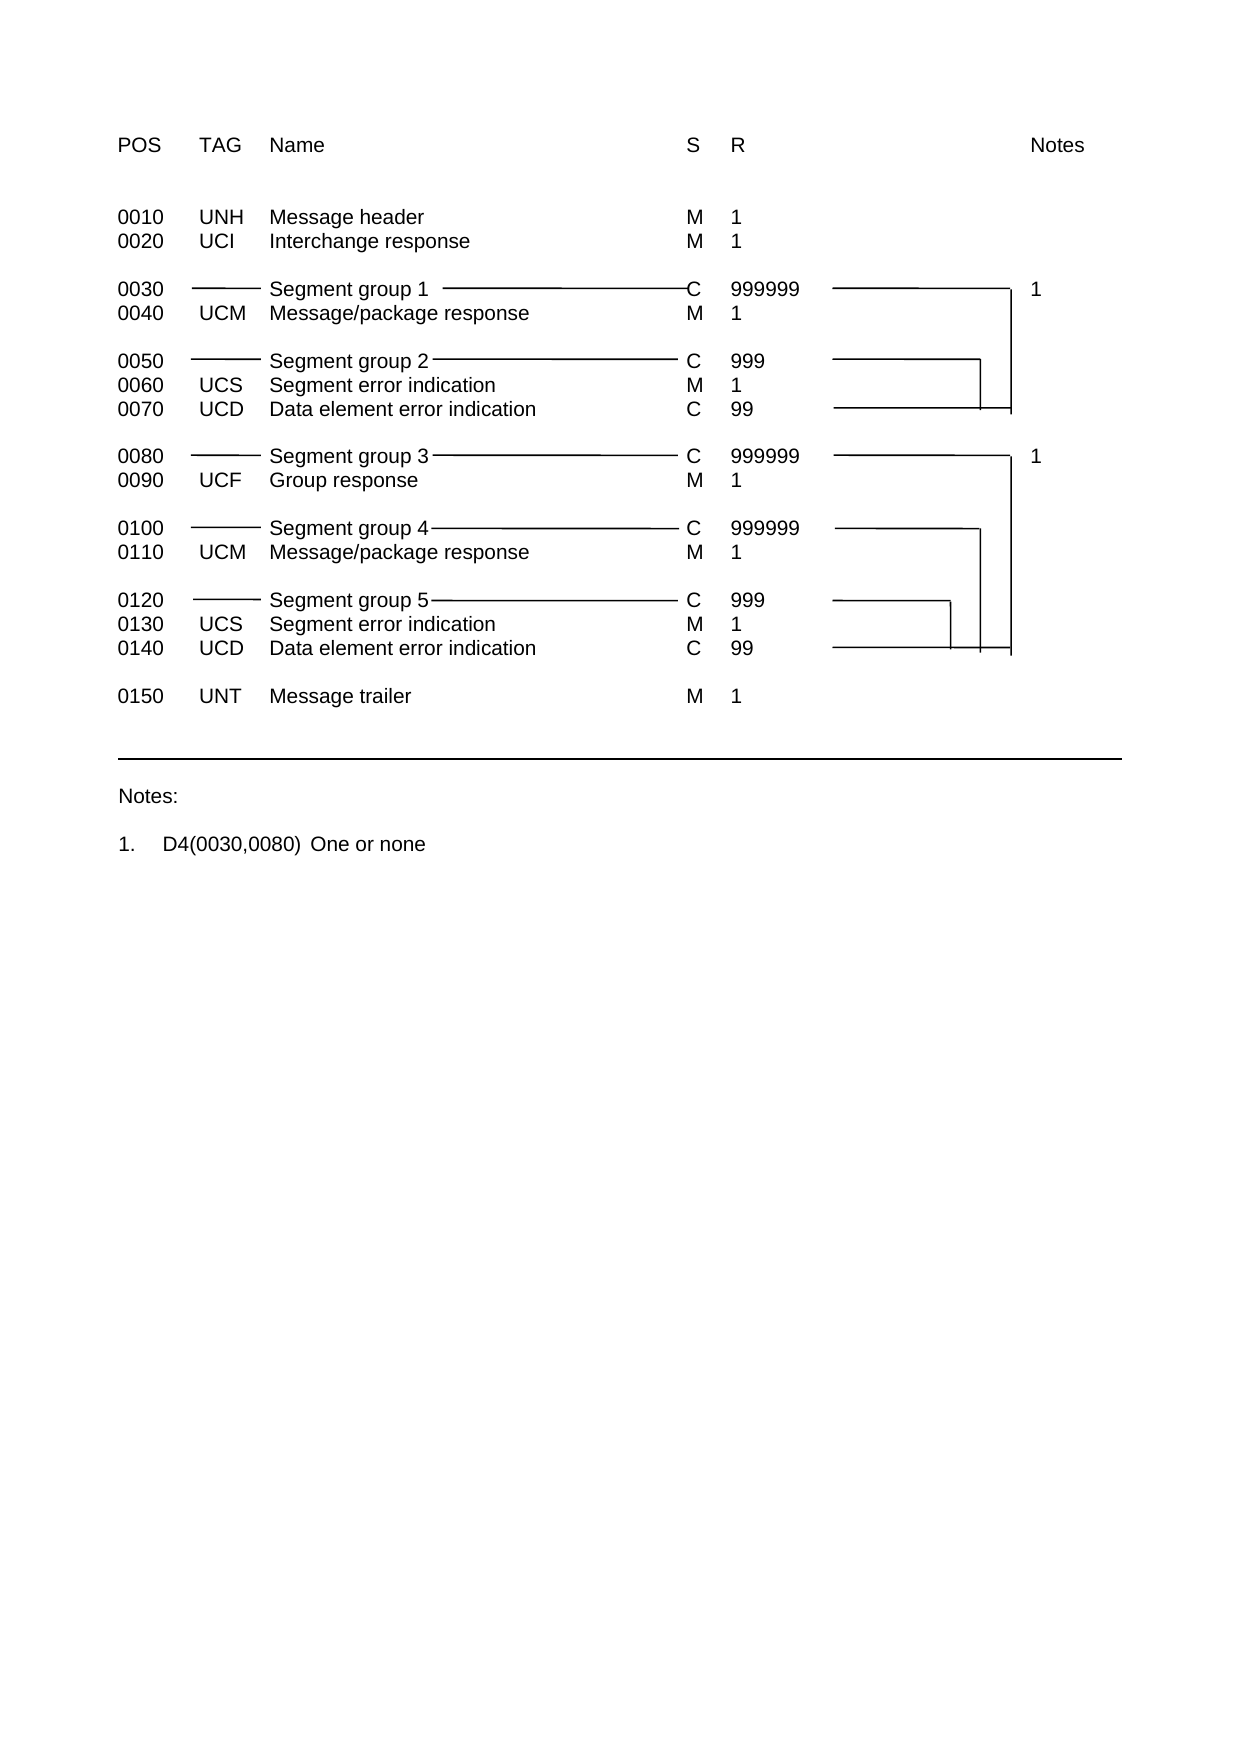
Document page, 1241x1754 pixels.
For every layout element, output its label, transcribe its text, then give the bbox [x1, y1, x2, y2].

table_cell [863, 602, 893, 612]
table_cell M [679, 205, 723, 229]
table_cell M [679, 612, 723, 636]
table_cell [982, 205, 1012, 229]
table_cell [834, 564, 863, 599]
table_cell [893, 325, 922, 358]
table_cell 0060 [111, 373, 192, 396]
table_cell [834, 612, 863, 636]
table_cell [192, 708, 262, 732]
table_cell Interchange response [262, 229, 679, 253]
table_cell [192, 564, 262, 612]
table_cell [952, 420, 982, 454]
table_cell 1 [724, 540, 833, 564]
table_cell 0070 [111, 396, 192, 420]
table_cell [834, 396, 863, 407]
table_cell [923, 457, 952, 468]
table_cell [863, 205, 893, 229]
table_cell [952, 564, 979, 612]
table_cell [1012, 205, 1122, 229]
table_cell [982, 157, 1012, 205]
table_cell [679, 708, 723, 732]
table_cell [893, 660, 922, 708]
table_cell Data element error indication [262, 396, 679, 420]
table_cell [923, 229, 952, 253]
table_cell [952, 361, 979, 372]
table_cell Segment error indication [262, 612, 679, 636]
table_cell [982, 229, 1012, 253]
table_cell [982, 253, 1012, 289]
table_cell [982, 396, 1010, 407]
table_cell M [679, 301, 723, 324]
table_cell [952, 205, 982, 229]
table_cell [834, 602, 863, 612]
table_cell [834, 492, 863, 527]
table_cell [192, 325, 262, 372]
table_cell [192, 420, 262, 468]
table_cell [982, 301, 1010, 324]
table_header [893, 133, 922, 157]
table_cell 1 [724, 205, 833, 229]
table_cell [834, 530, 863, 540]
table_cell M [679, 660, 723, 708]
table_cell [1012, 564, 1122, 612]
table_cell Segment group 2 [262, 325, 679, 372]
table_cell [834, 229, 863, 253]
table_cell C [679, 564, 723, 612]
table_cell [923, 530, 952, 540]
table_cell [863, 396, 893, 407]
table_cell [1012, 612, 1122, 636]
table_cell UCS [192, 612, 262, 636]
table_cell 0080 [111, 420, 192, 468]
table_cell M [679, 468, 723, 492]
table_cell [893, 602, 922, 612]
table_cell Group response [262, 468, 679, 492]
table_cell [863, 564, 893, 599]
table_cell [893, 612, 922, 636]
table_cell [923, 420, 952, 454]
table_cell 0030 [111, 253, 192, 301]
table_cell [982, 373, 1010, 396]
table_cell [724, 157, 833, 205]
table_cell M [679, 373, 723, 396]
text Notes: [118, 783, 1122, 807]
table_cell [982, 660, 1012, 708]
table_cell [982, 708, 1012, 732]
table_cell [863, 540, 893, 564]
table_cell [262, 708, 679, 732]
table_header POS [111, 133, 192, 157]
table_cell 1 [724, 301, 833, 324]
table_cell [893, 540, 922, 564]
table_cell [834, 540, 863, 564]
table_cell [982, 420, 1012, 456]
table_cell [834, 456, 863, 468]
table_cell [923, 301, 952, 324]
table_cell Segment group 4 [262, 492, 679, 540]
table_cell [893, 636, 922, 646]
table_cell [834, 409, 863, 420]
table_cell [982, 649, 1012, 660]
table_cell C [679, 396, 723, 420]
table_cell [923, 540, 952, 564]
table_cell UCI [192, 229, 262, 253]
table_cell [893, 396, 922, 407]
table_cell 999999 [724, 420, 833, 468]
table_cell C [679, 420, 723, 468]
table_cell [952, 373, 979, 396]
table_cell [863, 360, 893, 372]
table_cell [982, 325, 1010, 372]
table_cell [834, 301, 863, 324]
table_cell [893, 409, 922, 420]
table_cell [893, 530, 922, 540]
table_header S [679, 133, 723, 157]
table_cell [863, 708, 893, 732]
table_cell [893, 301, 922, 324]
table_cell 0090 [111, 468, 192, 492]
table_cell [834, 468, 863, 492]
table_cell [893, 708, 922, 732]
table_cell [863, 530, 893, 540]
table_cell UCM [192, 301, 262, 324]
table_cell [834, 325, 863, 358]
table_cell [834, 660, 863, 708]
table_header [834, 133, 863, 157]
table_cell [923, 660, 952, 708]
table_cell [952, 301, 982, 324]
table_cell [952, 325, 982, 359]
table_header [863, 133, 893, 157]
table_cell [952, 530, 979, 540]
table_cell [952, 492, 982, 528]
table_cell [893, 360, 922, 372]
table_cell UCM [192, 540, 262, 564]
table_cell [1012, 229, 1122, 253]
table_cell Data element error indication [262, 636, 679, 660]
table_cell [982, 540, 1010, 564]
table_cell [863, 157, 893, 205]
table_cell [982, 564, 1010, 612]
table_cell [952, 649, 982, 660]
table_cell 0150 [111, 660, 192, 708]
table_cell [863, 612, 893, 636]
table_cell [1012, 325, 1122, 372]
table_cell 1 [724, 373, 833, 396]
table_cell [863, 229, 893, 253]
table_cell [262, 157, 679, 205]
table_cell [923, 409, 952, 420]
table_cell C [679, 636, 723, 660]
table_cell [923, 602, 949, 612]
table_cell C [679, 253, 723, 301]
table_cell [863, 409, 893, 420]
table_cell M [679, 540, 723, 564]
table_cell 1 [1012, 420, 1122, 468]
table_cell [863, 457, 893, 468]
table_cell 99 [724, 396, 833, 420]
table_cell Segment group 1 [262, 253, 679, 301]
table_cell 1 [724, 660, 833, 708]
table_cell [982, 468, 1010, 492]
table_cell [893, 157, 922, 205]
table_cell [893, 649, 922, 660]
table_cell [863, 420, 893, 454]
table_cell [834, 205, 863, 229]
table_cell 0140 [111, 636, 192, 660]
table_cell [923, 468, 952, 492]
table_cell [982, 290, 1010, 301]
table_cell [952, 409, 982, 420]
table_cell [1012, 492, 1122, 540]
table_cell 999 [724, 325, 833, 372]
table_cell [863, 492, 893, 527]
table_cell [952, 457, 982, 468]
table_cell Message/package response [262, 301, 679, 324]
table_cell [724, 708, 833, 732]
table_cell Message header [262, 205, 679, 229]
table_cell 0100 [111, 492, 192, 540]
table_cell [834, 636, 863, 646]
table_cell [923, 325, 952, 358]
table_header [923, 133, 952, 157]
table_cell [923, 373, 952, 396]
table_cell [952, 157, 982, 205]
table_cell [952, 660, 982, 708]
table_cell [1012, 660, 1122, 708]
table_cell [834, 708, 863, 732]
table_header Name [262, 133, 679, 157]
table_cell [834, 290, 863, 301]
table_cell Message/package response [262, 540, 679, 564]
table_cell [982, 636, 1010, 646]
table_cell UCD [192, 396, 262, 420]
table_cell [111, 157, 192, 205]
table_cell [1012, 373, 1122, 396]
table_cell [923, 396, 952, 407]
table_cell [923, 636, 949, 646]
table_cell Message trailer [262, 660, 679, 708]
table_cell [923, 205, 952, 229]
table_cell UCD [192, 636, 262, 660]
table_cell M [679, 229, 723, 253]
table_header R [724, 133, 833, 157]
table_cell [952, 540, 979, 564]
table_cell [982, 612, 1010, 636]
table_cell [863, 636, 893, 646]
table_cell 999999 [724, 492, 833, 540]
table_cell [863, 649, 893, 660]
table_cell 0110 [111, 540, 192, 564]
table_cell [923, 290, 952, 301]
table_cell [1012, 396, 1122, 420]
table_cell [1012, 708, 1122, 732]
table_cell [679, 157, 723, 205]
table_cell [834, 253, 863, 287]
table_cell 999999 [724, 253, 833, 301]
table_cell UNH [192, 205, 262, 229]
table_cell [952, 468, 982, 492]
table_cell [982, 492, 1010, 540]
table_cell [1012, 636, 1122, 660]
table_cell [893, 468, 922, 492]
table_cell [192, 492, 262, 540]
table_cell 0050 [111, 325, 192, 372]
table_cell [863, 660, 893, 708]
table_cell [1012, 157, 1122, 205]
table_cell 0040 [111, 301, 192, 324]
table_cell 1 [724, 468, 833, 492]
table_cell [923, 492, 952, 527]
table_cell 99 [724, 636, 833, 660]
table_cell [923, 564, 952, 601]
table_cell C [679, 325, 723, 372]
table_cell 1 [1012, 253, 1122, 301]
table_cell [192, 157, 262, 205]
table_cell [893, 457, 922, 468]
table_cell [923, 612, 949, 636]
table_cell UCF [192, 468, 262, 492]
table_cell [111, 708, 192, 732]
text 1. D4(0030,0080) One or none [118, 831, 1123, 855]
table_cell [952, 253, 982, 287]
table_cell [834, 420, 863, 454]
table_cell [893, 420, 922, 454]
table_cell 0020 [111, 229, 192, 253]
table_cell [952, 708, 982, 732]
table_cell 1 [724, 612, 833, 636]
table_cell UCS [192, 373, 262, 396]
table_cell [952, 636, 979, 646]
table_cell 0130 [111, 612, 192, 636]
table_cell [834, 360, 863, 372]
table_cell [952, 290, 982, 301]
table_cell Segment group 3 [262, 420, 679, 468]
table_cell UNT [192, 660, 262, 708]
table_cell [893, 253, 922, 287]
table_cell [863, 290, 893, 301]
table_cell [893, 373, 922, 396]
table_cell 1 [724, 229, 833, 253]
table_cell [952, 396, 979, 407]
table_header TAG [192, 133, 262, 157]
table_cell [952, 229, 982, 253]
table_cell [863, 253, 893, 287]
table_cell [893, 290, 922, 301]
table_cell Segment error indication [262, 373, 679, 396]
table_cell 0010 [111, 205, 192, 229]
table_cell C [679, 492, 723, 540]
table_cell [863, 468, 893, 492]
table_cell [923, 157, 952, 205]
table_cell [1012, 540, 1122, 564]
table_header Notes [1012, 133, 1122, 157]
table_cell [192, 253, 262, 301]
table_cell [1012, 301, 1122, 324]
table_header [982, 133, 1012, 157]
table_cell [863, 373, 893, 396]
table_cell [982, 457, 1010, 468]
table_cell [923, 253, 952, 287]
table_cell [982, 409, 1012, 420]
table_cell [952, 612, 979, 636]
table_cell [893, 229, 922, 253]
table_cell [834, 649, 863, 660]
table_header [952, 133, 982, 157]
table_cell [893, 564, 922, 599]
table_cell [834, 373, 863, 396]
table_cell 0120 [111, 564, 192, 612]
table_cell [863, 301, 893, 324]
table_cell [923, 708, 952, 732]
table_cell [923, 361, 952, 372]
table_cell [1012, 468, 1122, 492]
table_cell 999 [724, 564, 833, 612]
table_cell [893, 205, 922, 229]
table_cell [893, 492, 922, 527]
table_cell [863, 325, 893, 358]
table_cell [834, 157, 863, 205]
table_cell [923, 649, 952, 660]
table_cell Segment group 5 [262, 564, 679, 612]
